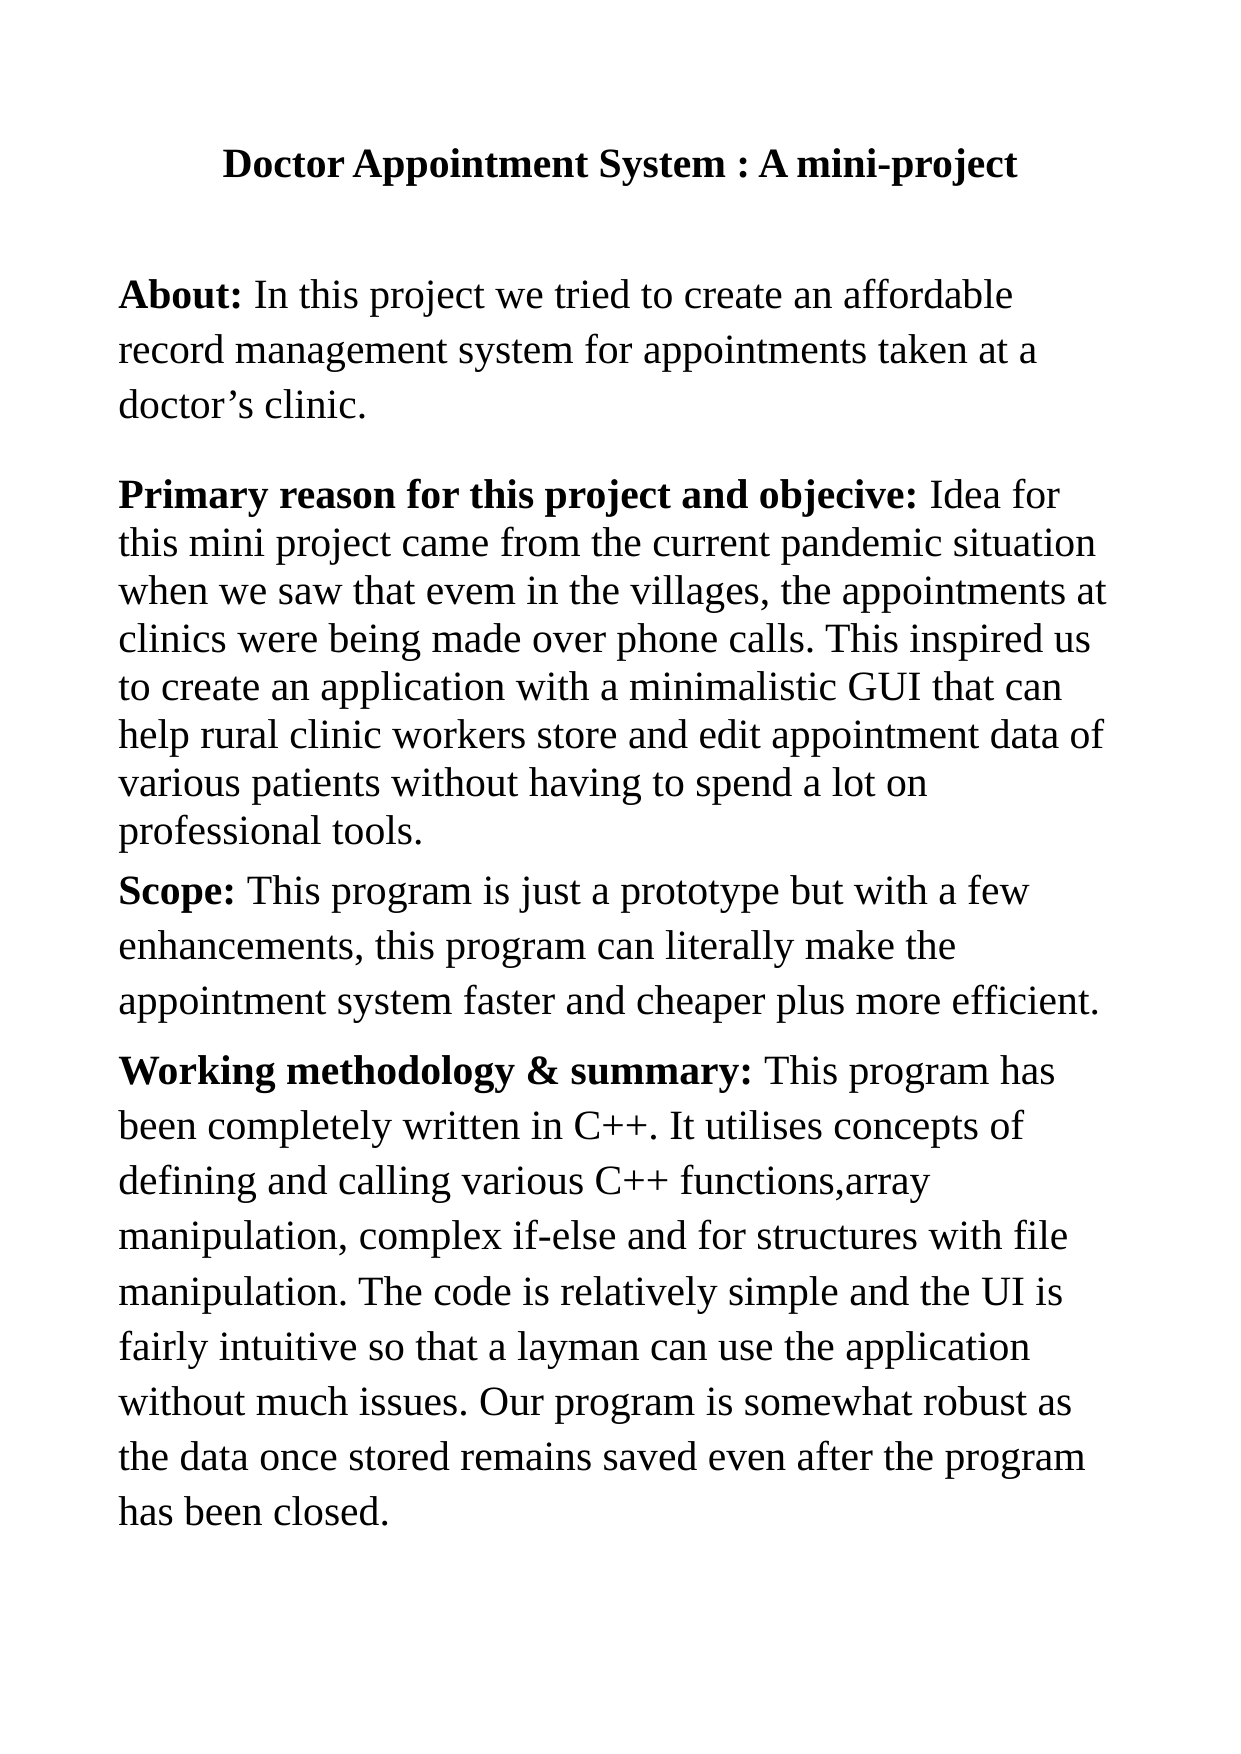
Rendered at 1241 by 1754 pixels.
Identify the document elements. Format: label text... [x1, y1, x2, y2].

text Working methodology & summary: This program has been completely written in C++. It utilises concepts of defining and calling various C++ functions,array manipulation, complex if-else and for structures with file manipulation. The code is relatively simple and the UI is fairly intuitive so that a layman can use the application without much issues. Our program is somewhat robust as the data once stored remains saved even after the program has been closed. [118, 1046, 1122, 1534]
text About: In this project we tried to create an affordable record management system for appointments taken at a doctor’s clinic. [118, 269, 1122, 427]
text Scope: This program is just a prototype but with a few enhancements, this program can literally make the appointment system faster and cheaper plus more efficient. [118, 866, 1122, 1024]
subtitle Primary reason for this project and objecive: Idea for this mini project came from the current pandemic situation when we saw that evem in the villages, the appointments at clinics were being made over phone calls. This inspired us to create an application with a minimalistic GUI that can help rural clinic workers store and edit appointment data of various patients without having to spend a lot on professional tools. [118, 470, 1122, 853]
subtitle Doctor Appointment System : A mini-project [118, 139, 1122, 187]
